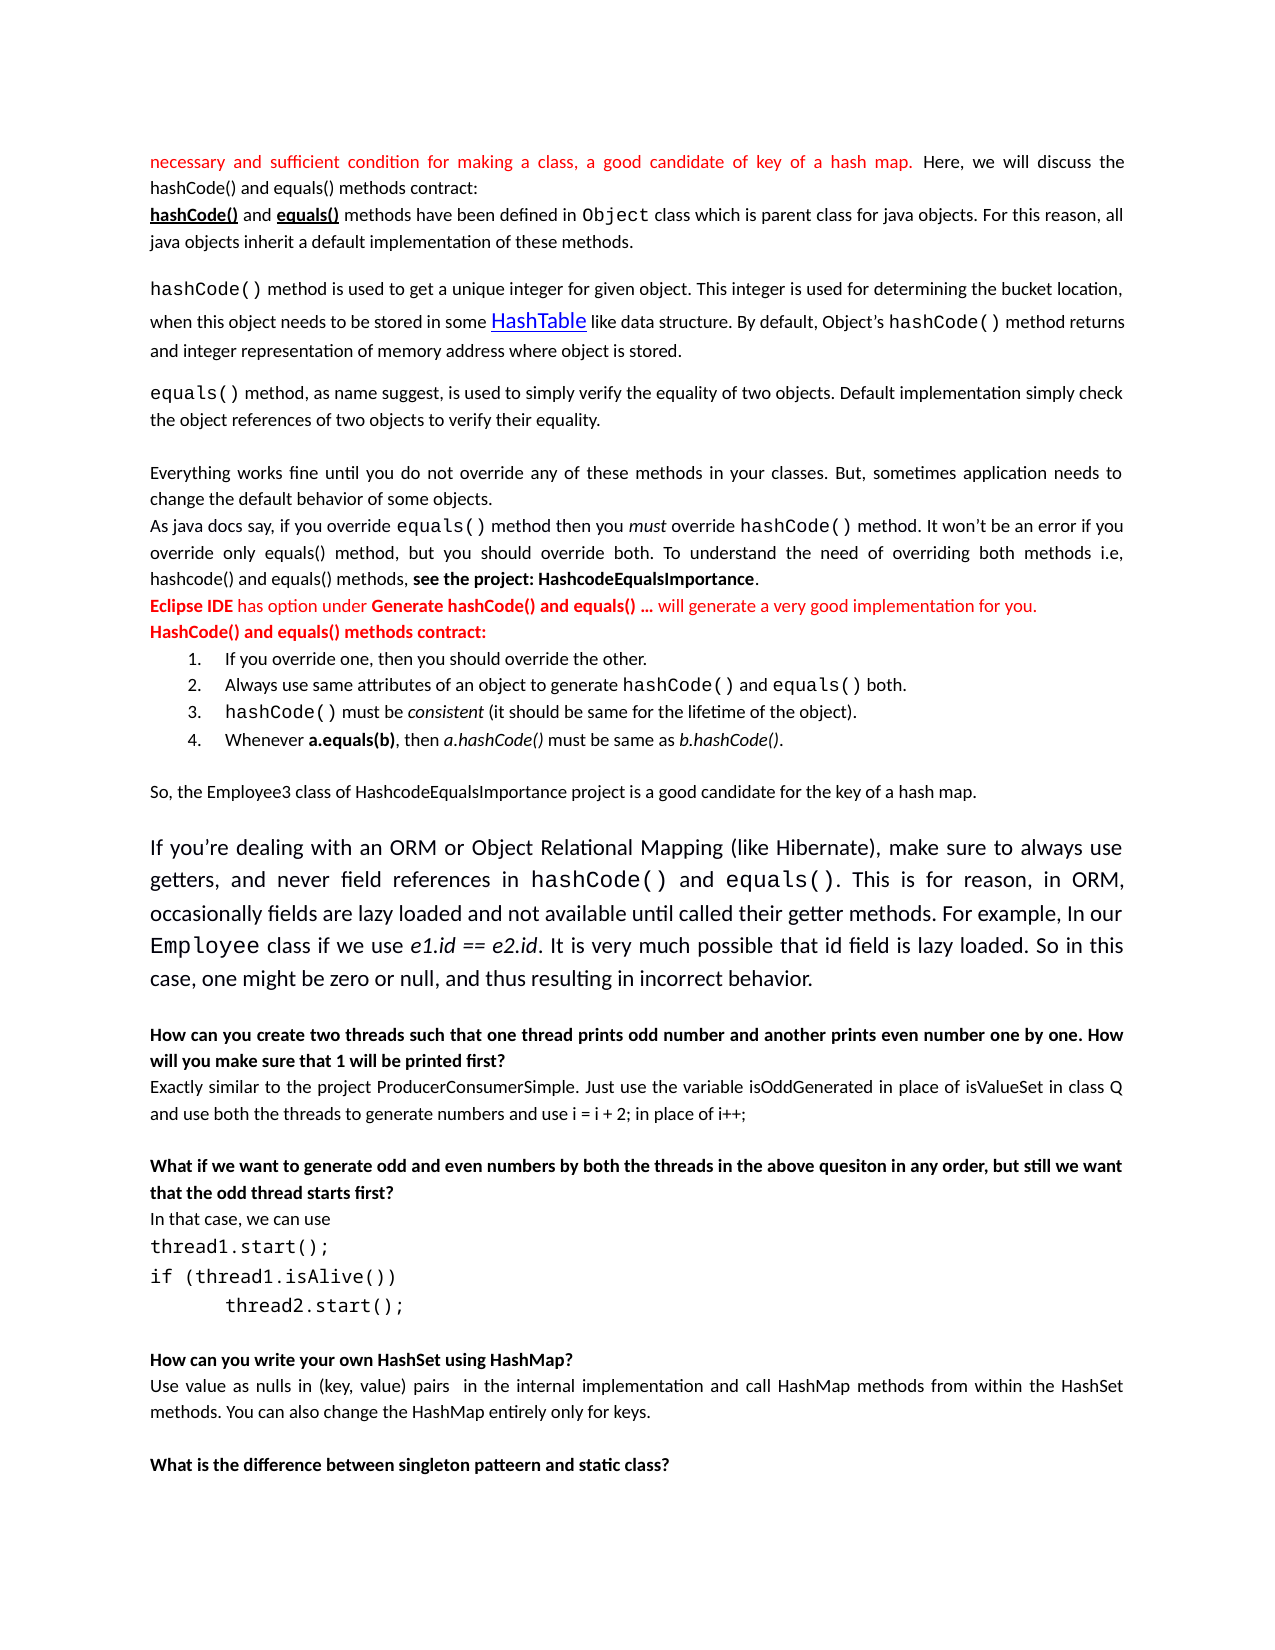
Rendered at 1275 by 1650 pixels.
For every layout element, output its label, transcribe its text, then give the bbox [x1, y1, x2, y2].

list How can you write your own HashSet using HashMap? [150, 1348, 1125, 1371]
list thread1.start(); [150, 1234, 1125, 1259]
list If you override one, then you should override the other. [187, 647, 1125, 669]
list necessary and sufficient condition for making a class, a good candidate of key of a hash map. Here, we will discuss the hashCode() and equals() methods contract: [150, 150, 1125, 199]
list if (thread1.isAlive()) [150, 1263, 1125, 1288]
list Eclipse IDE has option under Generate hashCode() and equals() … will generate a very good implementation for you. [150, 594, 1125, 617]
list Whenever a.equals(b), then a.hashCode() must be same as b.hashCode(). [187, 728, 1125, 751]
list How can you create two threads such that one thread prints odd number and another prints even number one by one. How will you make sure that 1 will be printed first? [150, 1023, 1125, 1072]
list So, the Employee3 class of HashcodeEqualsImportance project is a good candidate for the key of a hash map. [150, 781, 1125, 803]
list As java docs say, if you override equals() method then you must override hashCode() method. It won’t be an error if you override only equals() method, but you should override both. To understand the need of overriding both methods i.e, hashcode() and equals() methods, see the project: HashcodeEqualsImportance. [150, 514, 1125, 591]
list What is the difference between singleton patteern and static class? [150, 1453, 1125, 1476]
list What if we want to generate odd and even numbers by both the threads in the above quesiton in any order, but still we want that the odd thread starts first? [150, 1154, 1125, 1204]
list If you’re dealing with an ORM or Object Relational Mapping (like Hibernate), make sure to always use getters, and never field references in hashCode() and equals(). This is for reason, in ORM, occasionally fields are lazy loaded and not available until called their getter methods. For example, In our Employee class if we use e1.id == e2.id. It is very much possible that id field is lazy loaded. So in this case, one might be zero or null, and thus resulting in incorrect behavior. [150, 833, 1125, 992]
list HashCode() and equals() methods contract: [150, 620, 1125, 643]
list In that case, we can use [150, 1207, 1125, 1230]
list Everything works fine until you do not override any of these methods in your classes. But, sometimes application needs to change the default behavior of some objects. [150, 461, 1125, 511]
list equals() method, as name suggest, is used to simply verify the equality of two objects. Default implementation simply check the object references of two objects to verify their equality. [150, 381, 1125, 431]
list Always use same attributes of an object to generate hashCode() and equals() both. [187, 673, 1125, 697]
list hashCode() and equals() methods have been defined in Object class which is parent class for java objects. For this reason, all java objects inherit a default implementation of these methods. [150, 203, 1125, 253]
list thread2.start(); [150, 1292, 1125, 1318]
list Exactly similar to the project ProducerConsumerSimple. Just use the variable isOddGenerated in place of isValueSet in class Q and use both the threads to generate numbers and use i = i + 2; in place of i++; [150, 1076, 1125, 1125]
list Use value as nulls in (key, value) pairs in the internal implementation and call HashMap methods from within the HashSet methods. You can also change the HashMap entirely only for keys. [150, 1374, 1125, 1423]
list hashCode() must be consistent (it should be same for the lifetime of the object). [187, 700, 1125, 724]
text hashCode() method is used to get a unique integer for given object. This integer is used for determining the bucket location, when this object needs to be stored in some HashTable like data structure. By default, Object’s hashCode() method returns and integer representation of memory address where object is stored. [150, 277, 1125, 362]
